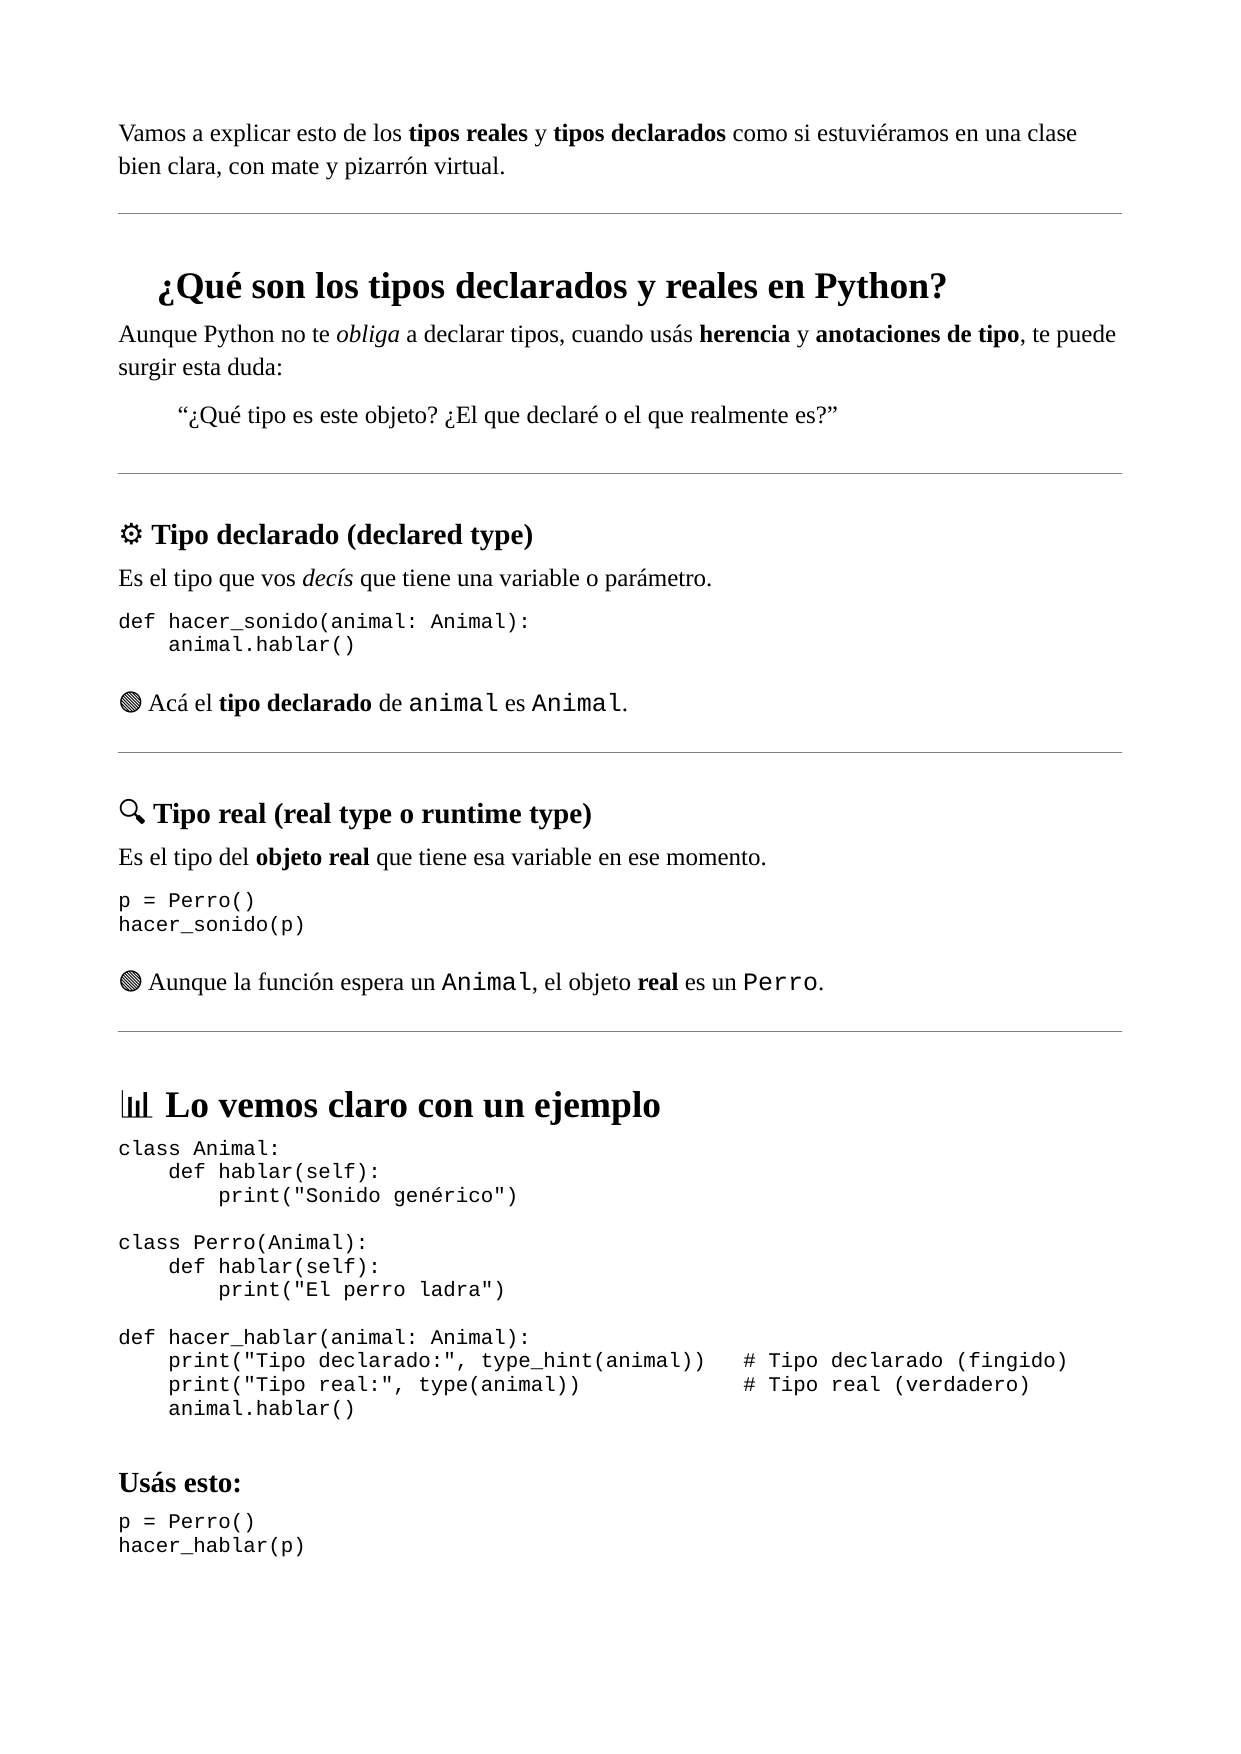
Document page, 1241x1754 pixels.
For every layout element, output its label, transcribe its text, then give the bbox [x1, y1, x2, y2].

text Es el tipo del objeto real que tiene esa variable en ese momento. [118, 842, 1122, 871]
text print("Sonido genérico") [118, 1185, 1122, 1208]
subtitle 🧠 ¿Qué son los tipos declarados y reales en Python? [118, 264, 1122, 307]
text p = Perro() [118, 1511, 1122, 1535]
text Vamos a explicar esto de los tipos reales y tipos declarados como si estuviéramos en una clase bien clara, con mate y pizarrón virtual. [118, 118, 1122, 180]
text hacer_hablar(p) [118, 1535, 1122, 1559]
text p = Perro() [118, 890, 1122, 914]
text def hablar(self): [118, 1256, 1122, 1279]
text class Animal: [118, 1138, 1122, 1161]
text Es el tipo que vos decís que tiene una variable o parámetro. [118, 563, 1122, 592]
text print("El perro ladra") [118, 1279, 1122, 1303]
text class Perro(Animal): [118, 1232, 1122, 1256]
text def hacer_hablar(animal: Animal): [118, 1327, 1122, 1350]
text def hacer_sonido(animal: Animal): [118, 611, 1122, 634]
text animal.hablar() [118, 634, 1122, 658]
text print("Tipo real:", type(animal)) # Tipo real (verdadero) [118, 1374, 1122, 1398]
text 🟢 Acá el tipo declarado de animal es Animal. [118, 688, 1122, 718]
text def hablar(self): [118, 1161, 1122, 1185]
text 🟢 Aunque la función espera un Animal, el objeto real es un Perro. [118, 967, 1122, 998]
subtitle Usás esto: [118, 1465, 1122, 1499]
subtitle 📊 Lo vemos claro con un ejemplo [118, 1082, 1122, 1125]
text Aunque Python no te obliga a declarar tipos, cuando usás herencia y anotaciones de tipo, te puede surgir esta duda: [118, 319, 1122, 381]
subtitle ⚙️ Tipo declarado (declared type) [118, 517, 1122, 551]
subtitle 🔍 Tipo real (real type o runtime type) [118, 796, 1122, 830]
text print("Tipo declarado:", type_hint(animal)) # Tipo declarado (fingido) [118, 1350, 1122, 1374]
text “¿Qué tipo es este objeto? ¿El que declaré o el que realmente es?” [177, 400, 1063, 429]
text animal.hablar() [118, 1398, 1122, 1421]
text hacer_sonido(p) [118, 914, 1122, 937]
